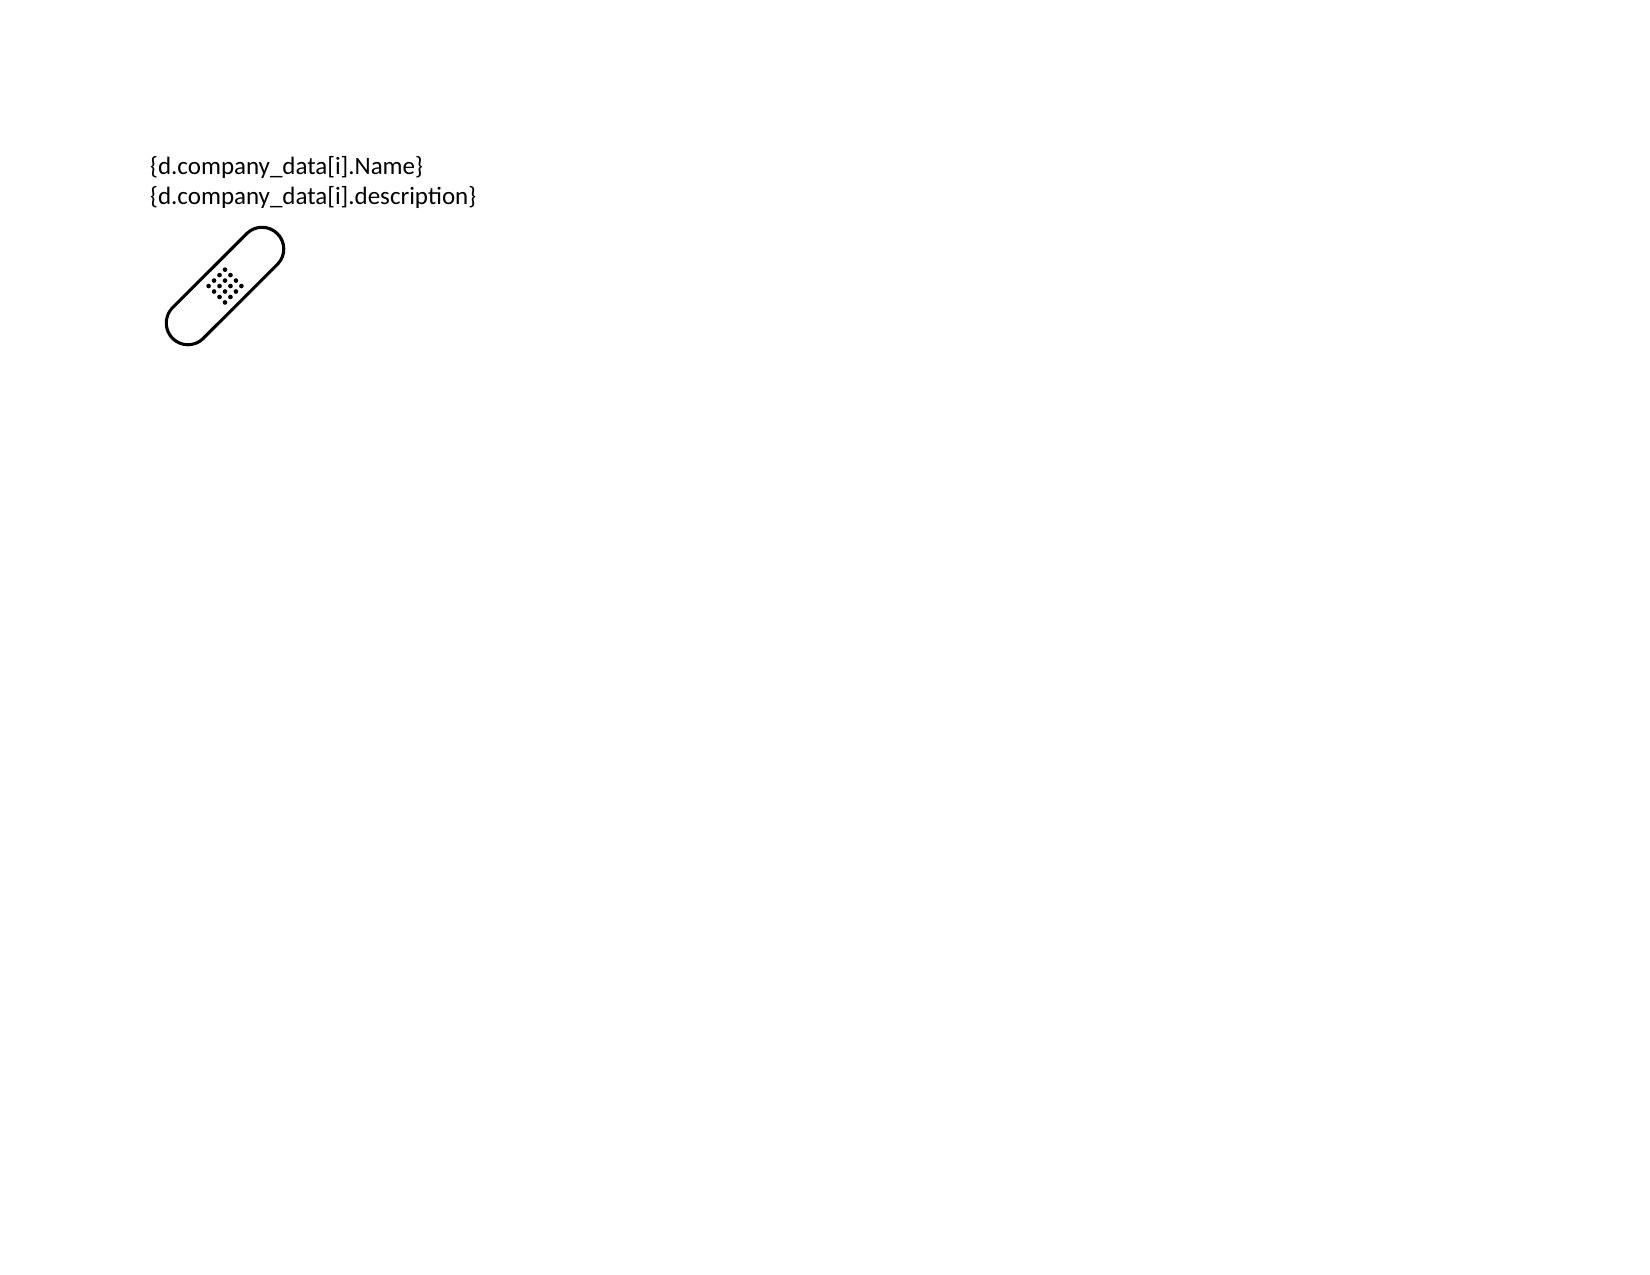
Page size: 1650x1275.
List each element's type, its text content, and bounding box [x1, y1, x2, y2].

text {d.company_data[i].description} [150, 181, 1500, 211]
text {d.company_data[i].Name} [150, 150, 1500, 181]
